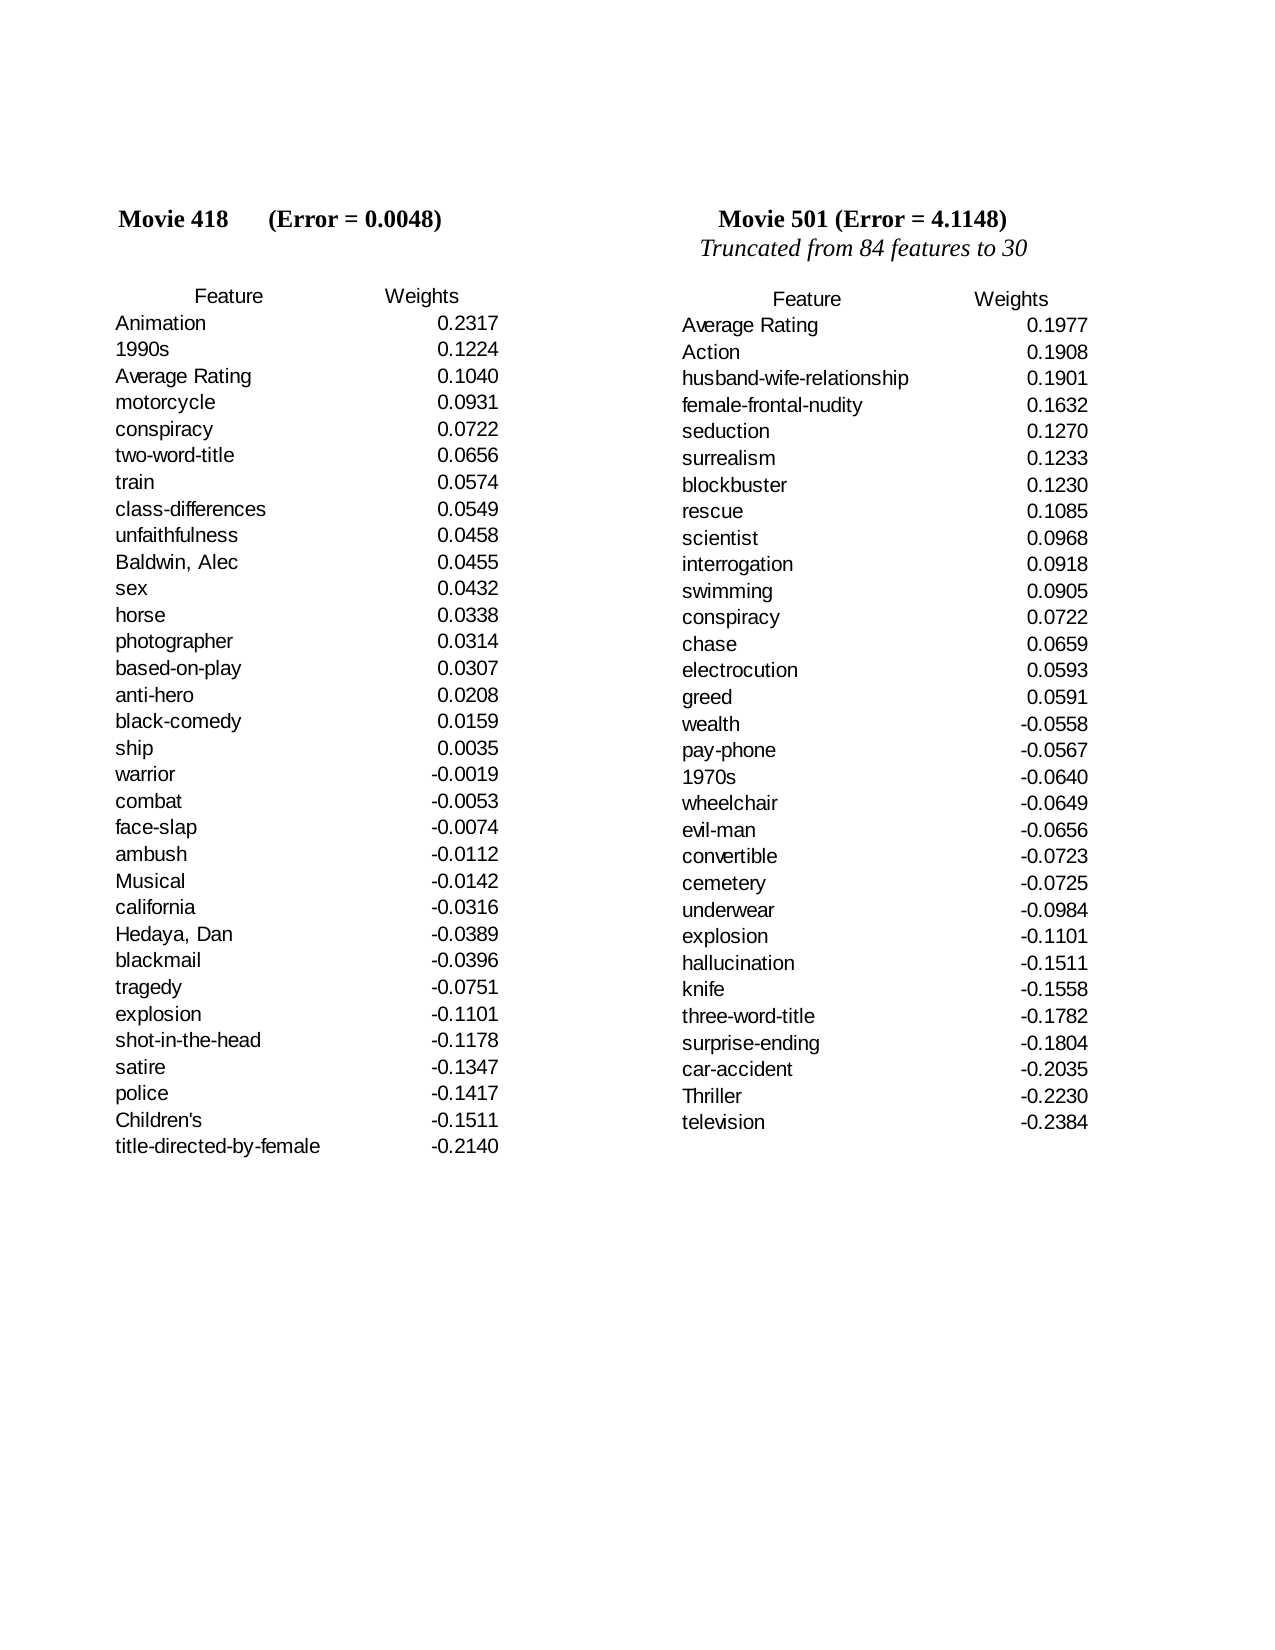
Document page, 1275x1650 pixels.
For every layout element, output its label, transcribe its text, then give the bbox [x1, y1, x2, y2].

text Truncated from 84 features to 30 [118, 233, 1157, 262]
text Movie 418 (Error = 0.0048) Movie 501 (Error = 4.1148) [118, 204, 1157, 233]
